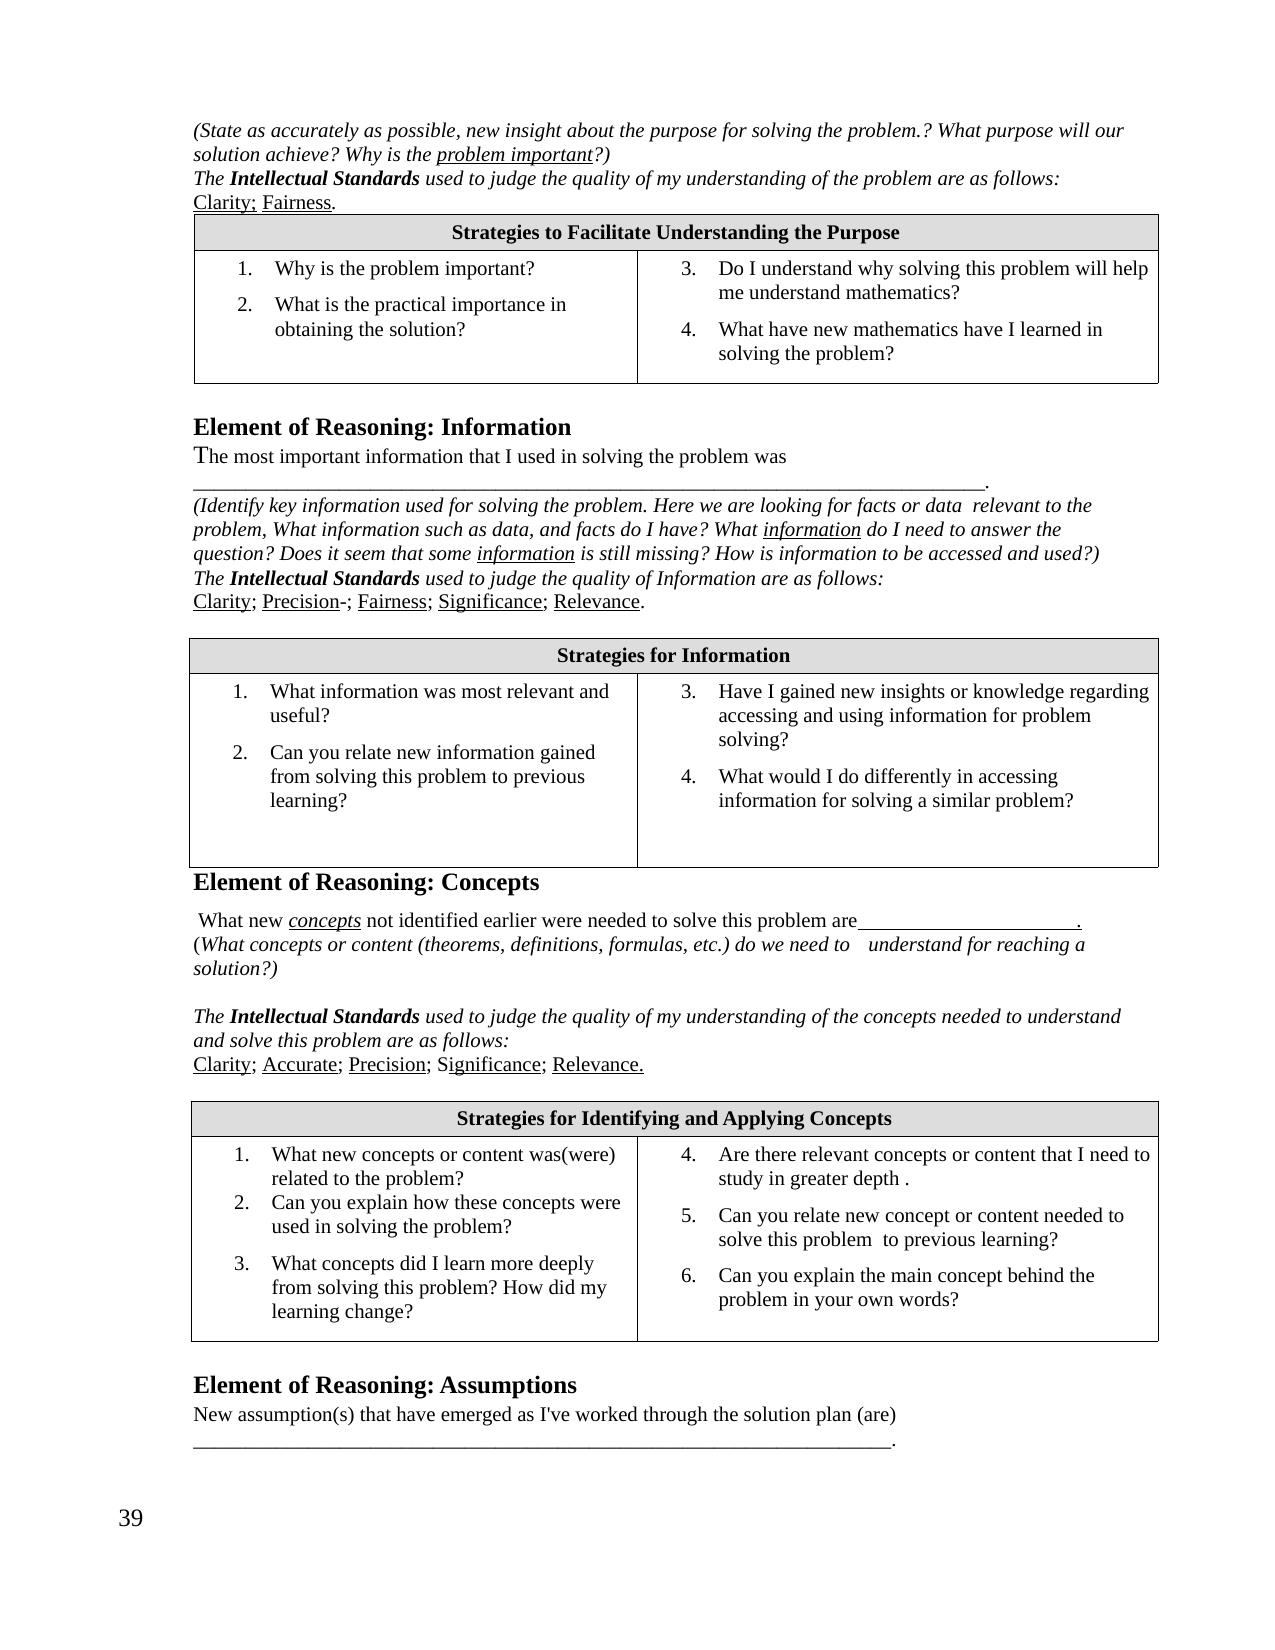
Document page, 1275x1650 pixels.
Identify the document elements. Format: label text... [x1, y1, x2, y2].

text Clarity; Precision-; Fairness; Significance; Relevance. [118, 589, 1157, 613]
table_cell Have I gained new insights or knowledge regarding accessing and using information for problem solving? What would I do differently in accessing information for solving a similar problem? [638, 674, 1158, 867]
text The most important information that I used in solving the problem was ____________________________________________________________________________. [118, 440, 1157, 493]
table_header Strategies to Facilitate Understanding the Purpose [195, 215, 1158, 250]
text (What concepts or content (theorems, definitions, formulas, etc.) do we need to understand for reaching a solution?) [118, 932, 1157, 980]
table_cell Why is the problem important? What is the practical importance in obtaining the solution? [195, 251, 637, 383]
text Element of Reasoning: Concepts [118, 867, 1157, 896]
text The Intellectual Standards used to judge the quality of Information are as follows: [118, 565, 1157, 589]
text The Intellectual Standards used to judge the quality of my understanding of the problem are as follows: [118, 166, 1157, 190]
table_cell Do I understand why solving this problem will help me understand mathematics? What have new mathematics have I learned in solving the problem? [638, 251, 1158, 383]
table_header Strategies for Information [190, 639, 1158, 673]
table_cell Are there relevant concepts or content that I need to study in greater depth . Can you relate new concept or content needed to solve this problem to previous learning? Can you explain the main concept behind the problem in your own words? [638, 1137, 1158, 1341]
text What new concepts not identified earlier were needed to solve this problem are . [118, 908, 1157, 932]
text Element of Reasoning: Information [118, 412, 1157, 440]
table_header Strategies for Identifying and Applying Concepts [192, 1102, 1158, 1136]
text (State as accurately as possible, new insight about the purpose for solving the problem.? What purpose will our solution achieve? Why is the problem important?) [118, 118, 1157, 166]
text Element of Reasoning: Assumptions [118, 1370, 1157, 1399]
text New assumption(s) that have emerged as I've worked through the solution plan (are) ___________________________________________________________________. [118, 1399, 1157, 1451]
text (Identify key information used for solving the problem. Here we are looking for facts or data relevant to the problem, What information such as data, and facts do I have? What information do I need to answer the question? Does it seem that some information is still missing? How is information to be accessed and used?) [118, 493, 1157, 565]
text Clarity; Fairness. [118, 190, 1157, 214]
table_cell What new concepts or content was(were) related to the problem? Can you explain how these concepts were used in solving the problem? What concepts did I learn more deeply from solving this problem? How did my learning change? [192, 1137, 637, 1341]
text Clarity; Accurate; Precision; Significance; Relevance. [118, 1052, 1157, 1076]
table_cell What information was most relevant and useful? Can you relate new information gained from solving this problem to previous learning? [190, 674, 637, 867]
text The Intellectual Standards used to judge the quality of my understanding of the concepts needed to understand and solve this problem are as follows: [118, 1004, 1157, 1052]
